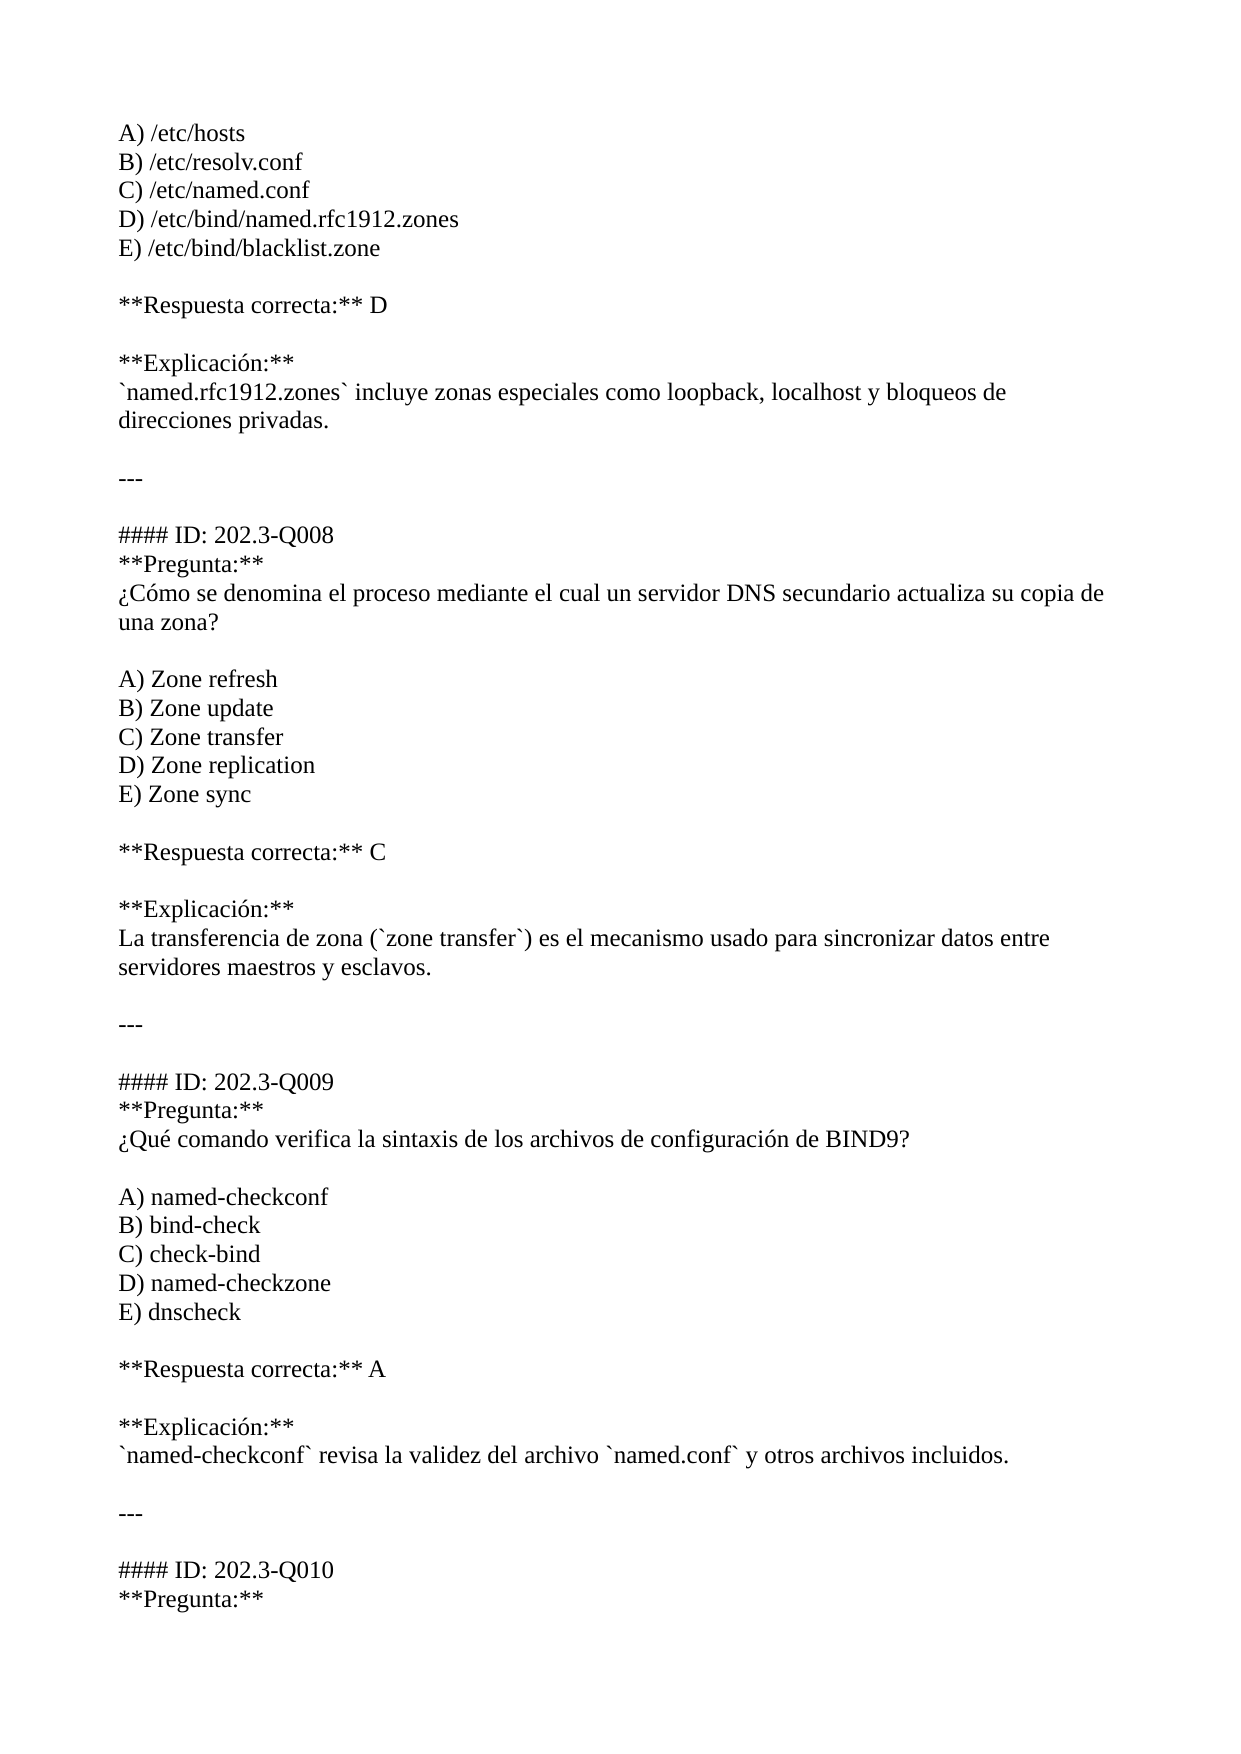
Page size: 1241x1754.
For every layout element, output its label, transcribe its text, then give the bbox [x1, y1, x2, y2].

text C) check-bind [118, 1239, 1122, 1268]
text C) /etc/named.conf [118, 176, 1122, 204]
text A) Zone refresh [118, 664, 1122, 693]
text #### ID: 202.3-Q010 [118, 1556, 1122, 1584]
text B) bind-check [118, 1211, 1122, 1239]
text D) /etc/bind/named.rfc1912.zones [118, 204, 1122, 233]
text **Pregunta:** [118, 1584, 1122, 1613]
text ¿Cómo se denomina el proceso mediante el cual un servidor DNS secundario actualiza su copia de una zona? [118, 578, 1122, 636]
text **Pregunta:** [118, 549, 1122, 578]
text `named-checkconf` revisa la validez del archivo `named.conf` y otros archivos incluidos. [118, 1441, 1122, 1469]
text **Explicación:** [118, 1412, 1122, 1441]
text `named.rfc1912.zones` incluye zonas especiales como loopback, localhost y bloqueos de direcciones privadas. [118, 377, 1122, 434]
text **Respuesta correcta:** C [118, 837, 1122, 866]
text **Pregunta:** [118, 1096, 1122, 1124]
text --- [118, 463, 1122, 492]
text **Explicación:** [118, 348, 1122, 377]
text #### ID: 202.3-Q008 [118, 521, 1122, 549]
text E) /etc/bind/blacklist.zone [118, 233, 1122, 262]
text **Respuesta correcta:** D [118, 291, 1122, 319]
text E) Zone sync [118, 779, 1122, 808]
text B) /etc/resolv.conf [118, 147, 1122, 176]
text **Explicación:** [118, 894, 1122, 923]
text D) Zone replication [118, 751, 1122, 779]
text E) dnscheck [118, 1297, 1122, 1326]
text B) Zone update [118, 693, 1122, 722]
text --- [118, 1009, 1122, 1038]
text D) named-checkzone [118, 1268, 1122, 1297]
text #### ID: 202.3-Q009 [118, 1067, 1122, 1096]
text A) named-checkconf [118, 1182, 1122, 1211]
text --- [118, 1498, 1122, 1527]
text **Respuesta correcta:** A [118, 1354, 1122, 1383]
text ¿Qué comando verifica la sintaxis de los archivos de configuración de BIND9? [118, 1124, 1122, 1153]
text La transferencia de zona (`zone transfer`) es el mecanismo usado para sincronizar datos entre servidores maestros y esclavos. [118, 923, 1122, 981]
text C) Zone transfer [118, 722, 1122, 751]
text A) /etc/hosts [118, 118, 1122, 147]
